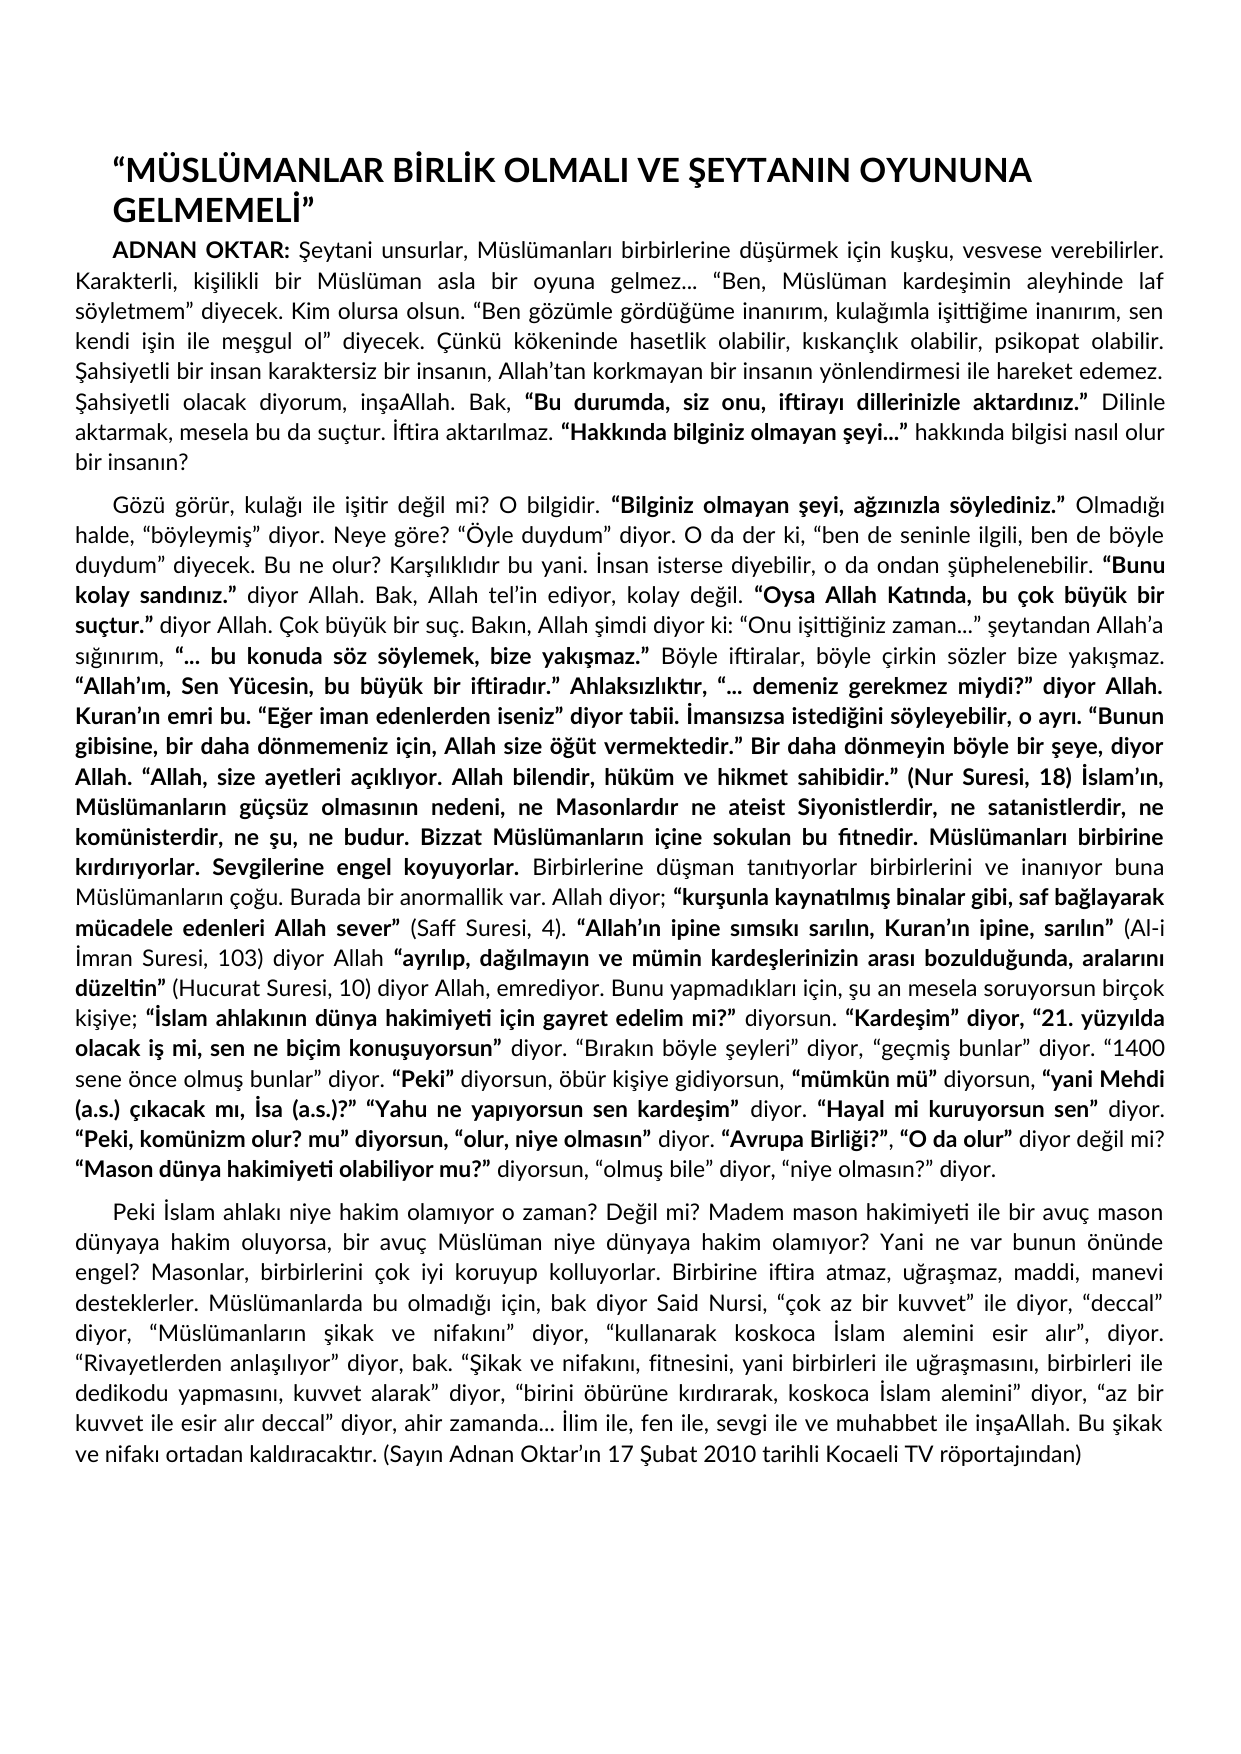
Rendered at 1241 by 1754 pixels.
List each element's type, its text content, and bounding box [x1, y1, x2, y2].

text Gözü görür, kulağı ile işitir değil mi? O bilgidir. “Bilginiz olmayan şeyi, ağzınızla söylediniz.” Olmadığı halde, “böyleymiş” diyor. Neye göre? “Öyle duydum” diyor. O da der ki, “ben de seninle ilgili, ben de böyle duydum” diyecek. Bu ne olur? Karşılıklıdır bu yani. İnsan isterse diyebilir, o da ondan şüphelenebilir. “Bunu kolay sandınız.” diyor Allah. Bak, Allah tel’in ediyor, kolay değil. “Oysa Allah Katında, bu çok büyük bir suçtur.” diyor Allah. Çok büyük bir suç. Bakın, Allah şimdi diyor ki: “Onu işittiğiniz zaman...” şeytandan Allah’a sığınırım, “... bu konuda söz söylemek, bize yakışmaz.” Böyle iftiralar, böyle çirkin sözler bize yakışmaz. “Allah’ım, Sen Yücesin, bu büyük bir iftiradır.” Ahlaksızlıktır, “... demeniz gerekmez miydi?” diyor Allah. Kuran’ın emri bu. “Eğer iman edenlerden iseniz” diyor tabii. İmansızsa istediğini söyleyebilir, o ayrı. “Bunun gibisine, bir daha dönmemeniz için, Allah size öğüt vermektedir.” Bir daha dönmeyin böyle bir şeye, diyor Allah. “Allah, size ayetleri açıklıyor. Allah bilendir, hüküm ve hikmet sahibidir.” (Nur Suresi, 18) İslam’ın, Müslümanların güçsüz olmasının nedeni, ne Masonlardır ne ateist Siyonistlerdir, ne satanistlerdir, ne komünisterdir, ne şu, ne budur. Bizzat Müslümanların içine sokulan bu fitnedir. Müslümanları birbirine kırdırıyorlar. Sevgilerine engel koyuyorlar. Birbirlerine düşman tanıtıyorlar birbirlerini ve inanıyor buna Müslümanların çoğu. Burada bir anormallik var. Allah diyor; “kurşunla kaynatılmış binalar gibi, saf bağlayarak mücadele edenleri Allah sever” (Saff Suresi, 4). “Allah’ın ipine sımsıkı sarılın, Kuran’ın ipine, sarılın” (Al-i İmran Suresi, 103) diyor Allah “ayrılıp, dağılmayın ve mümin kardeşlerinizin arası bozulduğunda, aralarını düzeltin” (Hucurat Suresi, 10) diyor Allah, emrediyor. Bunu yapmadıkları için, şu an mesela soruyorsun birçok kişiye; “İslam ahlakının dünya hakimiyeti için gayret edelim mi?” diyorsun. “Kardeşim” diyor, “21. yüzyılda olacak iş mi, sen ne biçim konuşuyorsun” diyor. “Bırakın böyle şeyleri” diyor, “geçmiş bunlar” diyor. “1400 sene önce olmuş bunlar” diyor. “Peki” diyorsun, öbür kişiye gidiyorsun, “mümkün mü” diyorsun, “yani Mehdi (a.s.) çıkacak mı, İsa (a.s.)?” “Yahu ne yapıyorsun sen kardeşim” diyor. “Hayal mi kuruyorsun sen” diyor. “Peki, komünizm olur? mu” diyorsun, “olur, niye olmasın” diyor. “Avrupa Birliği?”, “O da olur” diyor değil mi? “Mason dünya hakimiyeti olabiliyor mu?” diyorsun, “olmuş bile” diyor, “niye olmasın?” diyor. [75, 490, 1165, 1182]
text Peki İslam ahlakı niye hakim olamıyor o zaman? Değil mi? Madem mason hakimiyeti ile bir avuç mason dünyaya hakim oluyorsa, bir avuç Müslüman niye dünyaya hakim olamıyor? Yani ne var bunun önünde engel? Masonlar, birbirlerini çok iyi koruyup kolluyorlar. Birbirine iftira atmaz, uğraşmaz, maddi, manevi desteklerler. Müslümanlarda bu olmadığı için, bak diyor Said Nursi, “çok az bir kuvvet” ile diyor, “deccal” diyor, “Müslümanların şikak ve nifakını” diyor, “kullanarak koskoca İslam alemini esir alır”, diyor. “Rivayetlerden anlaşılıyor” diyor, bak. “Şikak ve nifakını, fitnesini, yani birbirleri ile uğraşmasını, birbirleri ile dedikodu yapmasını, kuvvet alarak” diyor, “birini öbürüne kırdırarak, koskoca İslam alemini” diyor, “az bir kuvvet ile esir alır deccal” diyor, ahir zamanda... İlim ile, fen ile, sevgi ile ve muhabbet ile inşaAllah. Bu şikak ve nifakı ortadan kaldıracaktır. (Sayın Adnan Oktar’ın 17 Şubat 2010 tarihli Kocaeli TV röportajından) [75, 1198, 1165, 1467]
subtitle “MÜSLÜMANLAR BİRLİK OLMALI VE ŞEYTANIN OYUNUNA GELMEMELİ” [112, 150, 1165, 230]
text ADNAN OKTAR: Şeytani unsurlar, Müslümanları birbirlerine düşürmek için kuşku, vesvese verebilirler. Karakterli, kişilikli bir Müslüman asla bir oyuna gelmez... “Ben, Müslüman kardeşimin aleyhinde laf söyletmem” diyecek. Kim olursa olsun. “Ben gözümle gördüğüme inanırım, kulağımla işittiğime inanırım, sen kendi işin ile meşgul ol” diyecek. Çünkü kökeninde hasetlik olabilir, kıskançlık olabilir, psikopat olabilir. Şahsiyetli bir insan karaktersiz bir insanın, Allah’tan korkmayan bir insanın yönlendirmesi ile hareket edemez. Şahsiyetli olacak diyorum, inşaAllah. Bak, “Bu durumda, siz onu, iftirayı dillerinizle aktardınız.” Dilinle aktarmak, mesela bu da suçtur. İftira aktarılmaz. “Hakkında bilginiz olmayan şeyi...” hakkında bilgisi nasıl olur bir insanın? [75, 236, 1165, 475]
